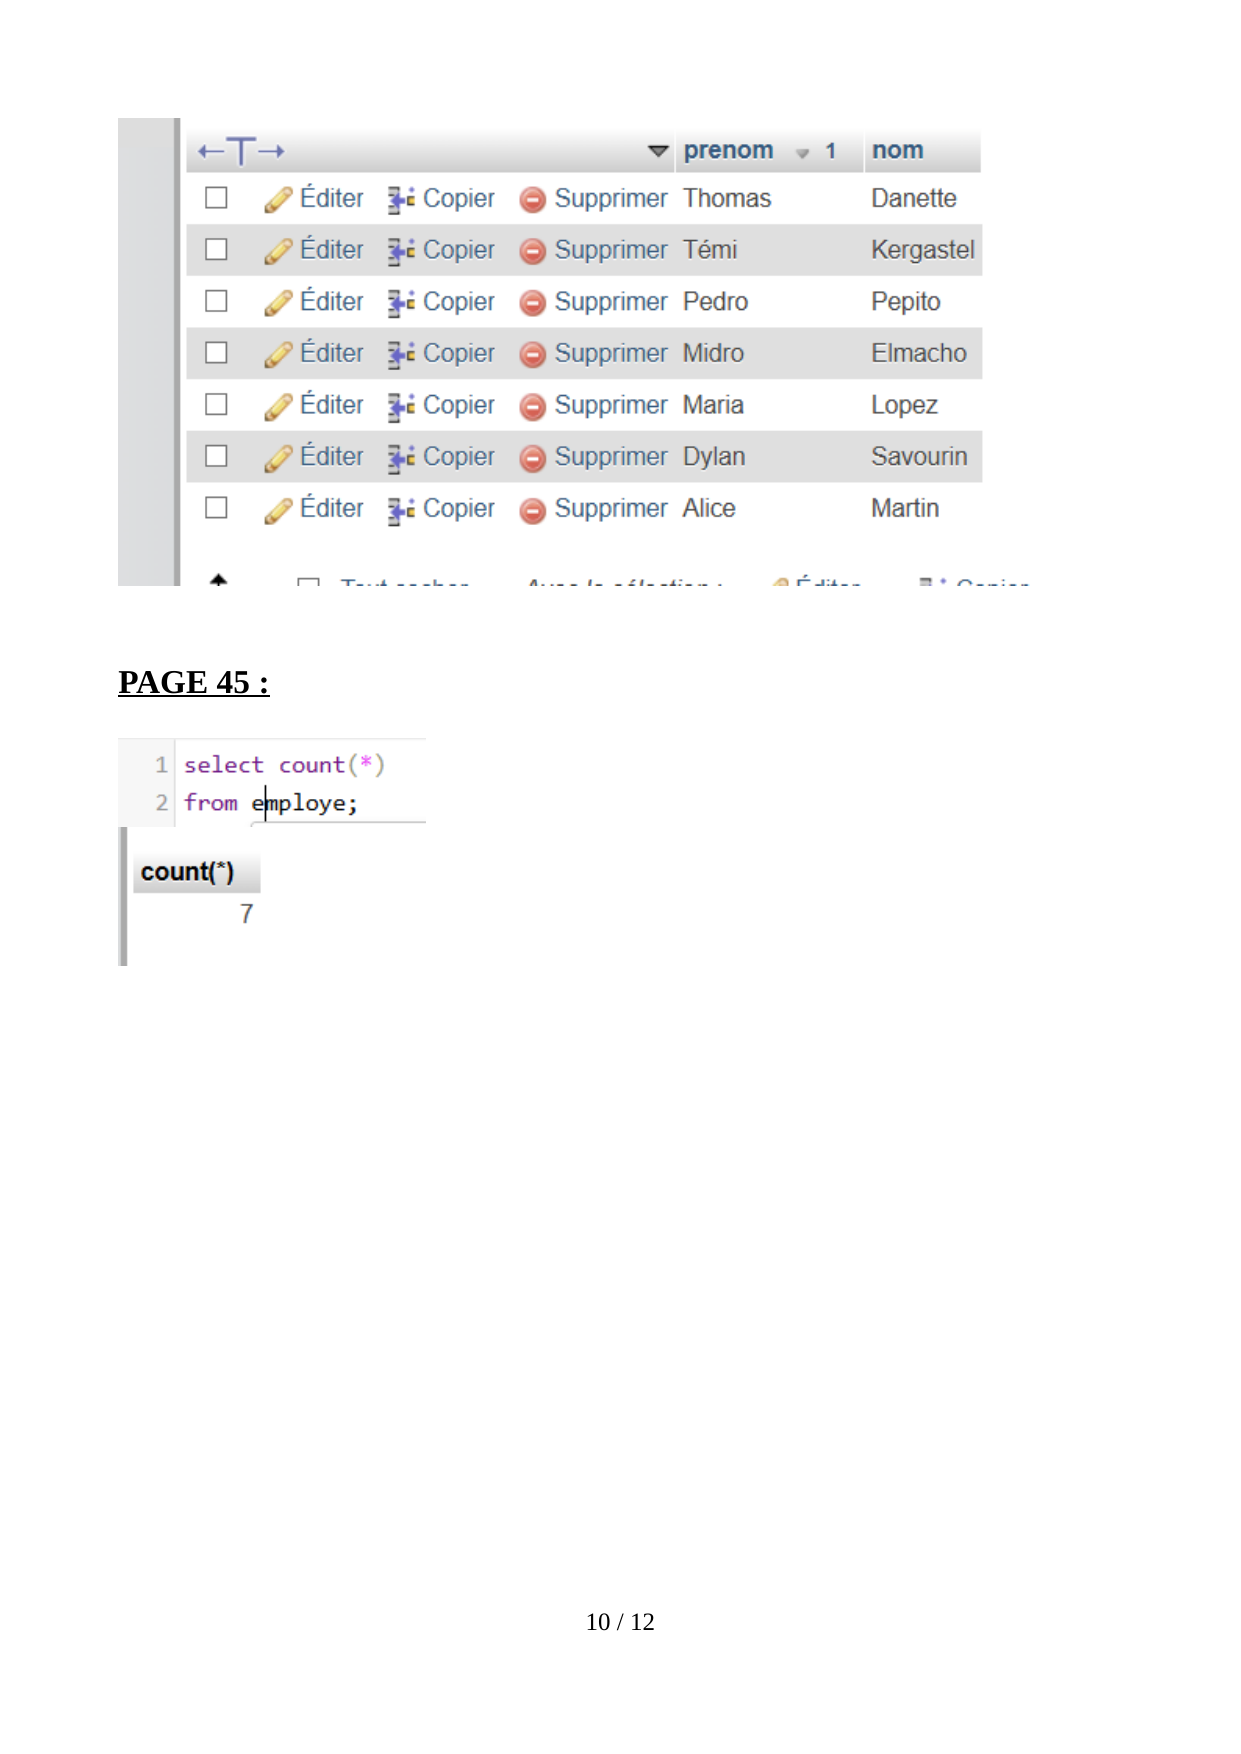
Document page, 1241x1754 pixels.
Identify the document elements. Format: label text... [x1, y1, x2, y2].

picture [118, 118, 1053, 586]
picture [118, 738, 426, 966]
text PAGE 45 : [118, 662, 1122, 700]
